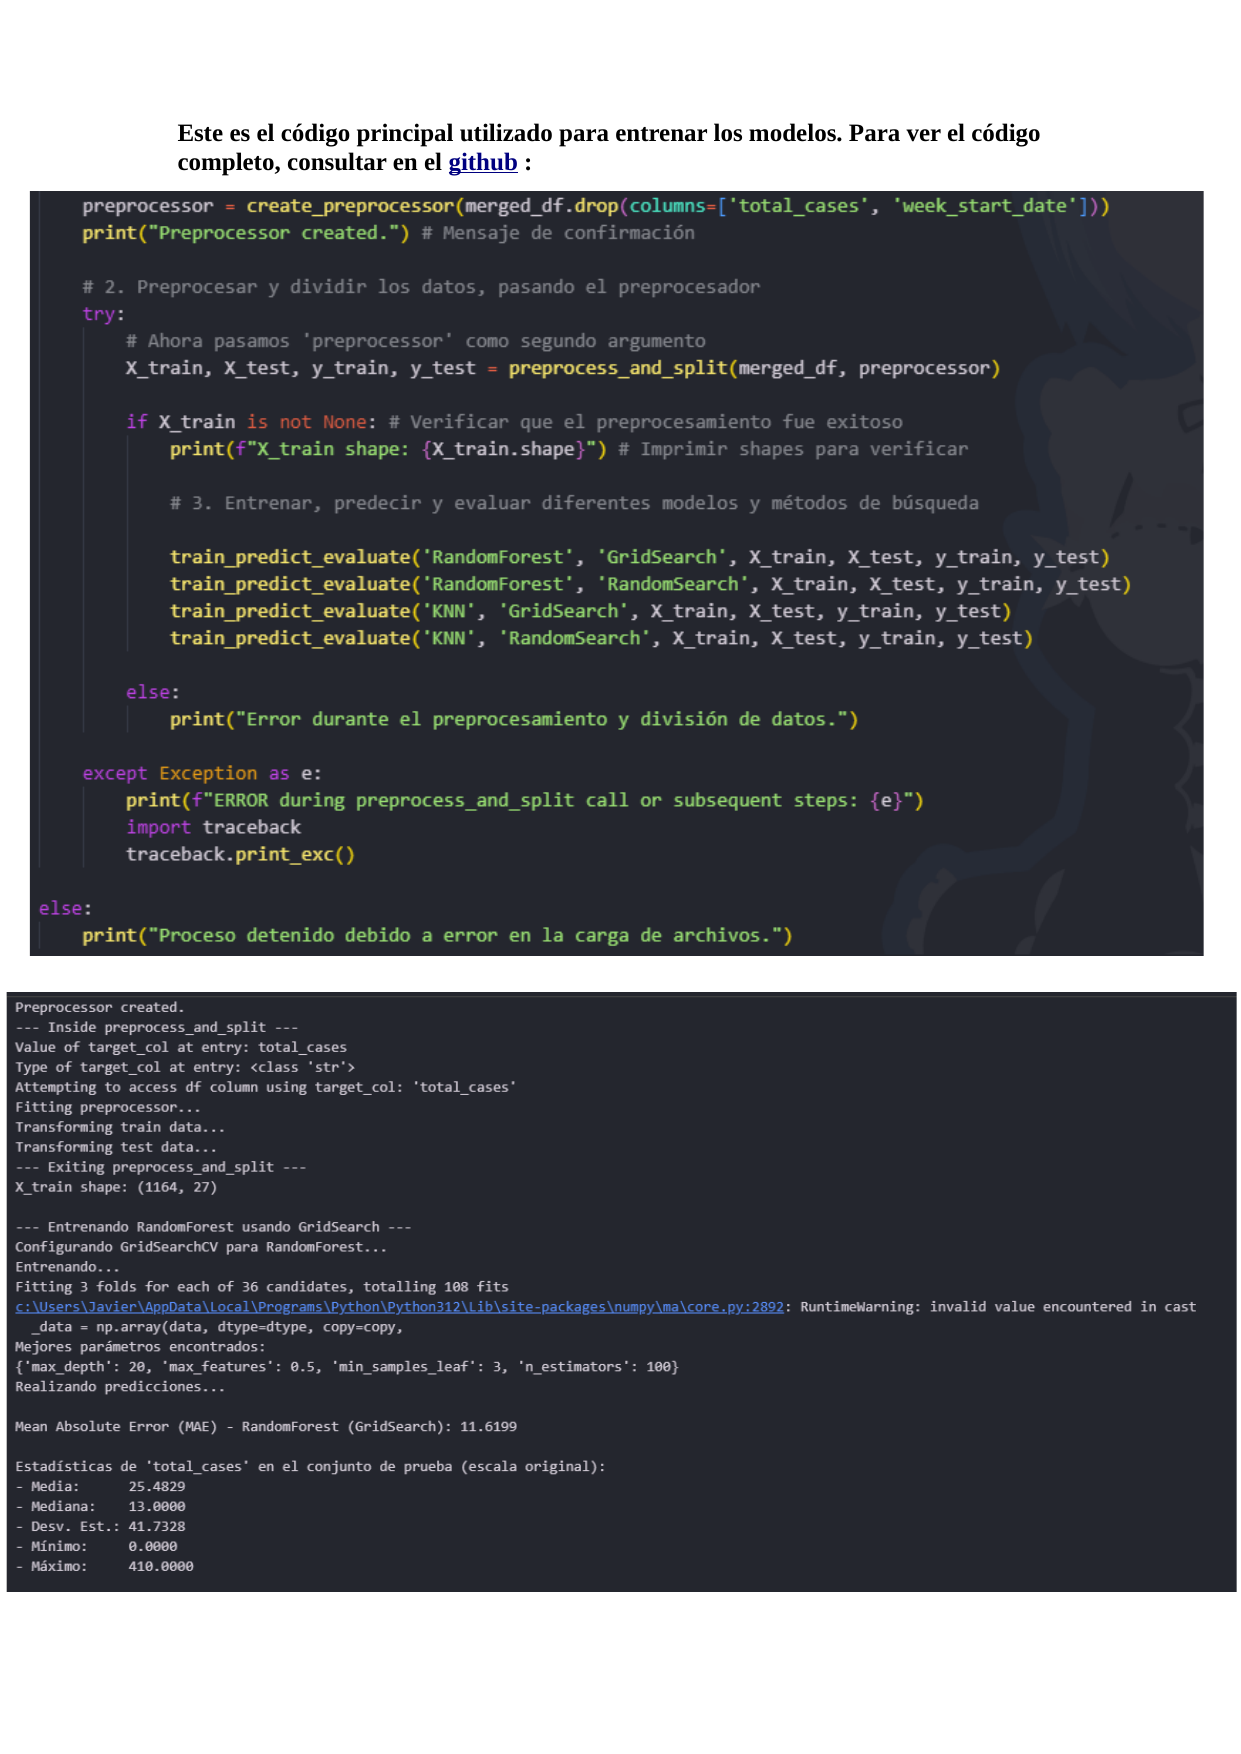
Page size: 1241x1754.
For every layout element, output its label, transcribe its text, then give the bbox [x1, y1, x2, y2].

text Este es el código principal utilizado para entrenar los modelos. Para ver el código completo, consultar en el github : [177, 118, 1063, 176]
picture [29, 191, 1204, 956]
picture [6, 992, 1237, 1592]
